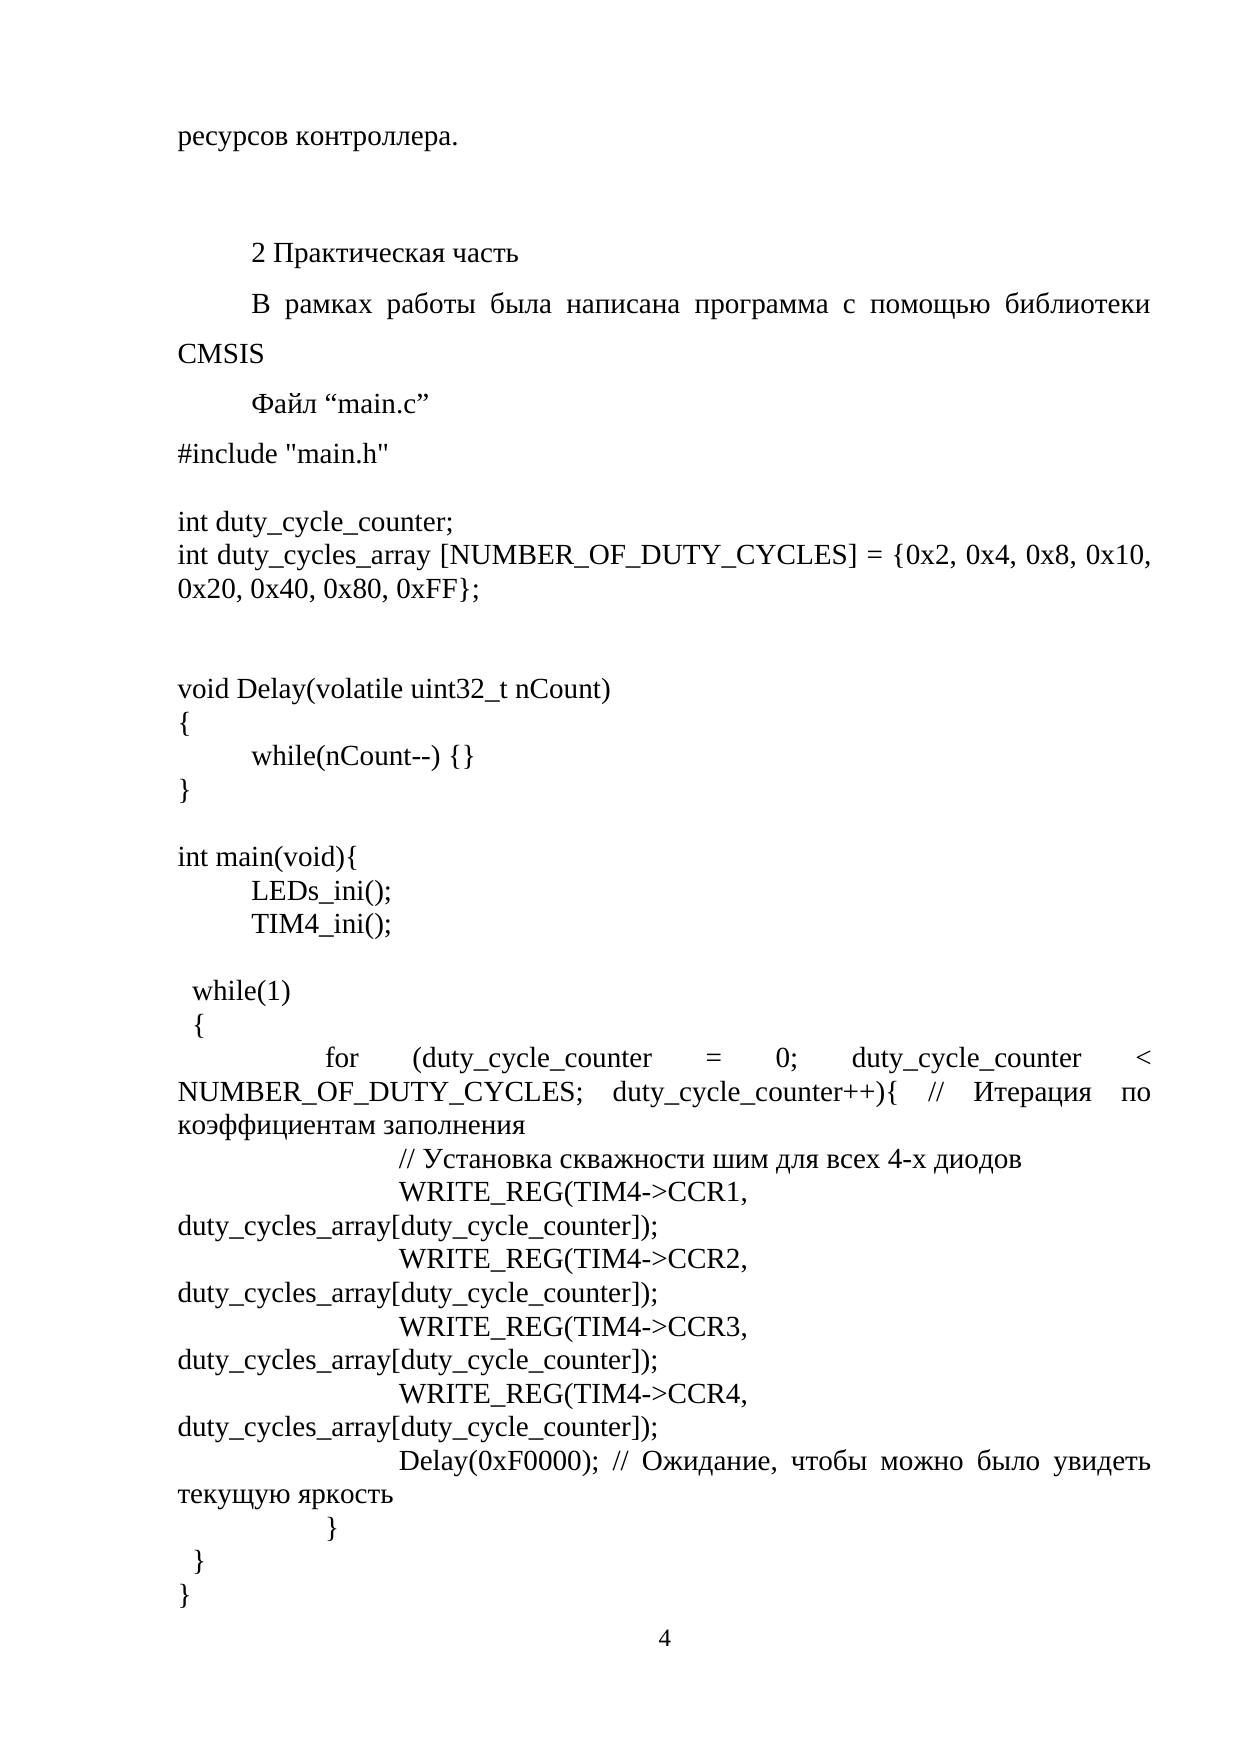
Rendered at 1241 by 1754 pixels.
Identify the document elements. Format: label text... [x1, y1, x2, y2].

list В рамках работы была написана программа с помощью библиотеки CMSIS [177, 286, 1152, 369]
text } [177, 1543, 1152, 1577]
text Delay(0xF0000); // Ожидание, чтобы можно было увидеть текущую яркость [177, 1443, 1152, 1510]
text int duty_cycle_counter; [177, 504, 1152, 537]
text while(nCount--) {} [177, 738, 1152, 772]
text WRITE_REG(TIM4->CCR3, duty_cycles_array[duty_cycle_counter]); [177, 1309, 1152, 1376]
text WRITE_REG(TIM4->CCR1, duty_cycles_array[duty_cycle_counter]); [177, 1174, 1152, 1242]
text void Delay(volatile uint32_t nCount) [177, 671, 1152, 705]
text WRITE_REG(TIM4->CCR2, duty_cycles_array[duty_cycle_counter]); [177, 1242, 1152, 1309]
text while(1) [177, 973, 1152, 1007]
text for (duty_cycle_counter = 0; duty_cycle_counter < NUMBER_OF_DUTY_CYCLES; duty_cycle_counter++){ // Итерация по коэффициентам заполнения [177, 1040, 1152, 1141]
text ресурсов контроллера. [177, 118, 1152, 152]
text #include "main.h" [177, 437, 1152, 470]
text } [177, 1510, 1152, 1543]
text int duty_cycles_array [NUMBER_OF_DUTY_CYCLES] = {0x2, 0x4, 0x8, 0x10, 0x20, 0x40, 0x80, 0xFF}; [177, 537, 1152, 604]
text LEDs_ini(); [177, 873, 1152, 906]
text TIM4_ini(); [177, 906, 1152, 940]
text WRITE_REG(TIM4->CCR4, duty_cycles_array[duty_cycle_counter]); [177, 1376, 1152, 1443]
text { [177, 1007, 1152, 1040]
list 2 Практическая часть [177, 235, 1152, 269]
text Файл “main.c” [177, 386, 1152, 420]
text } [177, 772, 1152, 806]
text } [177, 1577, 1152, 1611]
text int main(void){ [177, 839, 1152, 873]
text // Установка скважности шим для всех 4-х диодов [177, 1141, 1152, 1174]
text { [177, 705, 1152, 738]
